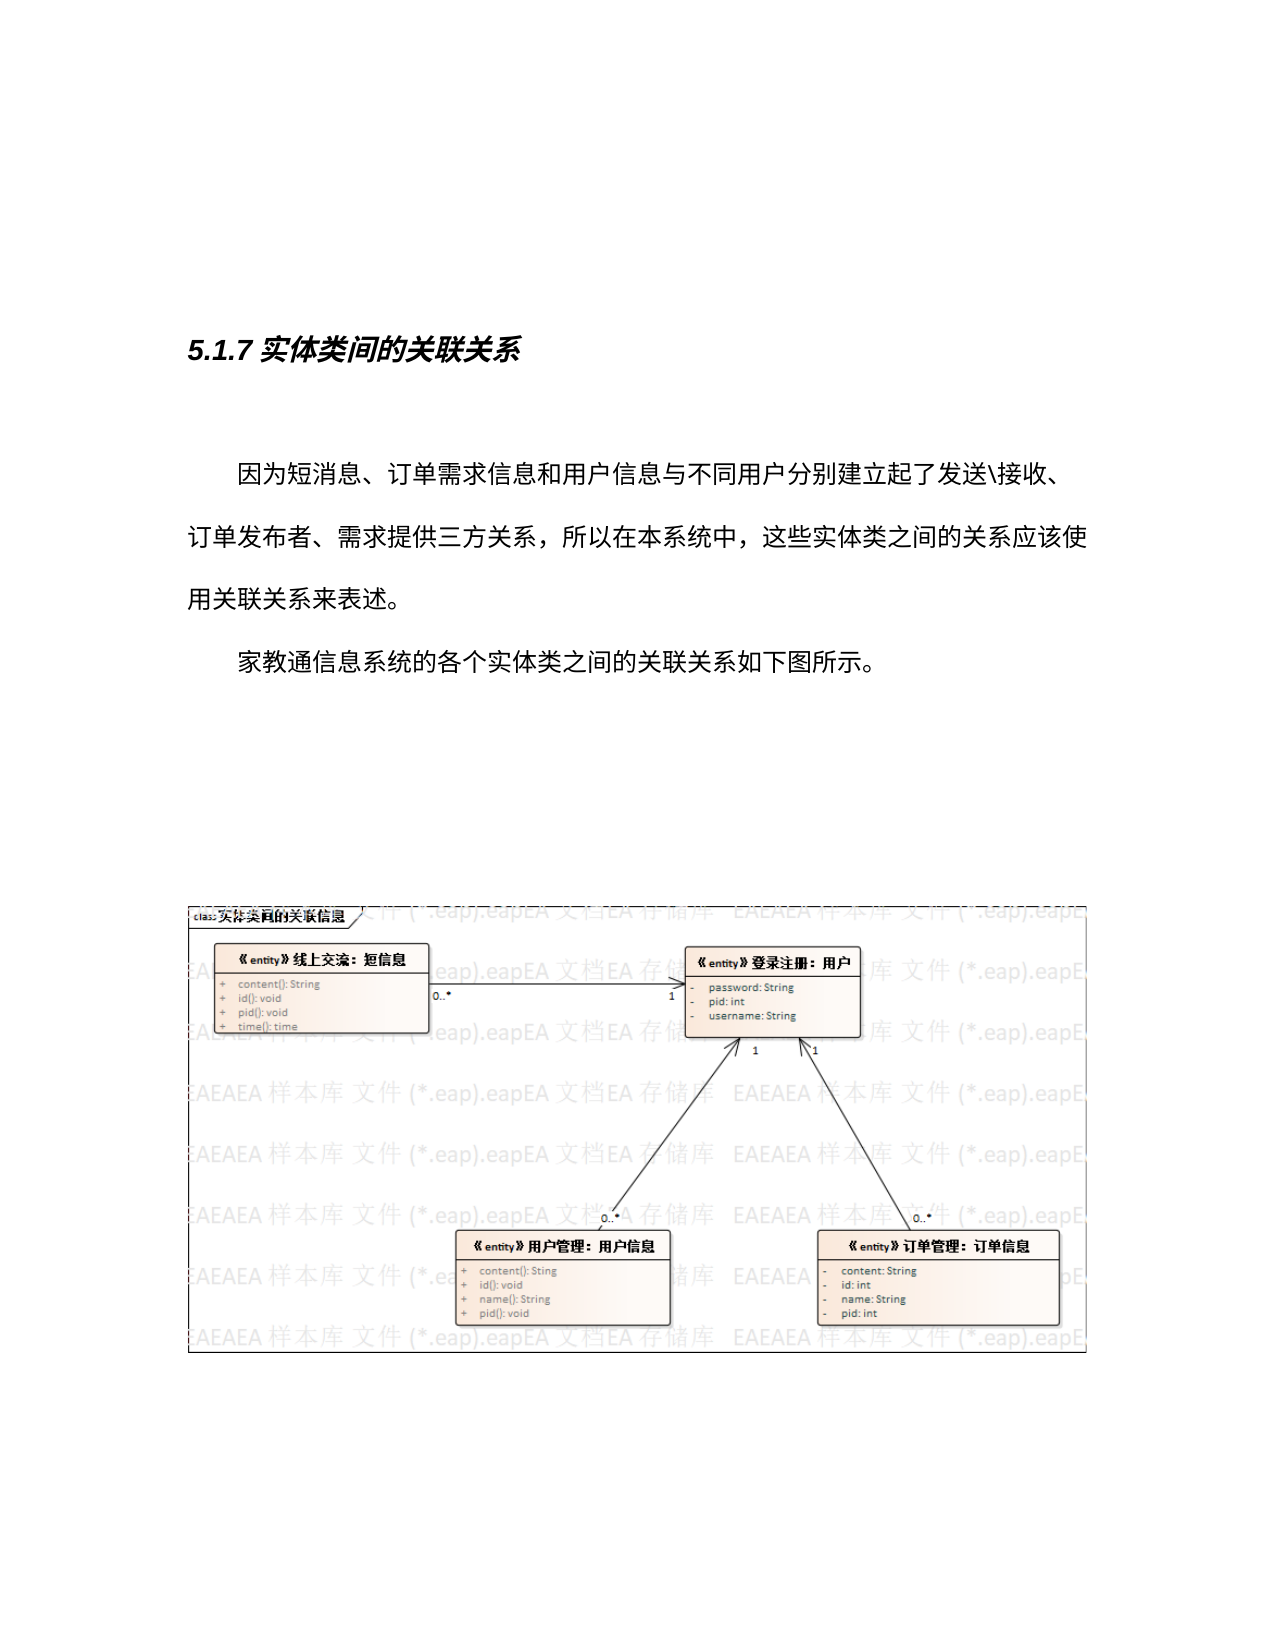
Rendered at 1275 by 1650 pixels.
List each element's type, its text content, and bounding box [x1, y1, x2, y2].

text 因为短消息、订单需求信息和用户信息与不同用户分别建立起了发送\接收、订单发布者、需求提供三方关系，所以在本系统中，这些实体类之间的关系应该使用关联关系来表述。 [187, 431, 1087, 619]
text 家教通信息系统的各个实体类之间的关联关系如下图所示。 [187, 619, 1087, 681]
subtitle 5.1.7实体类间的关联关系 [187, 306, 1087, 369]
